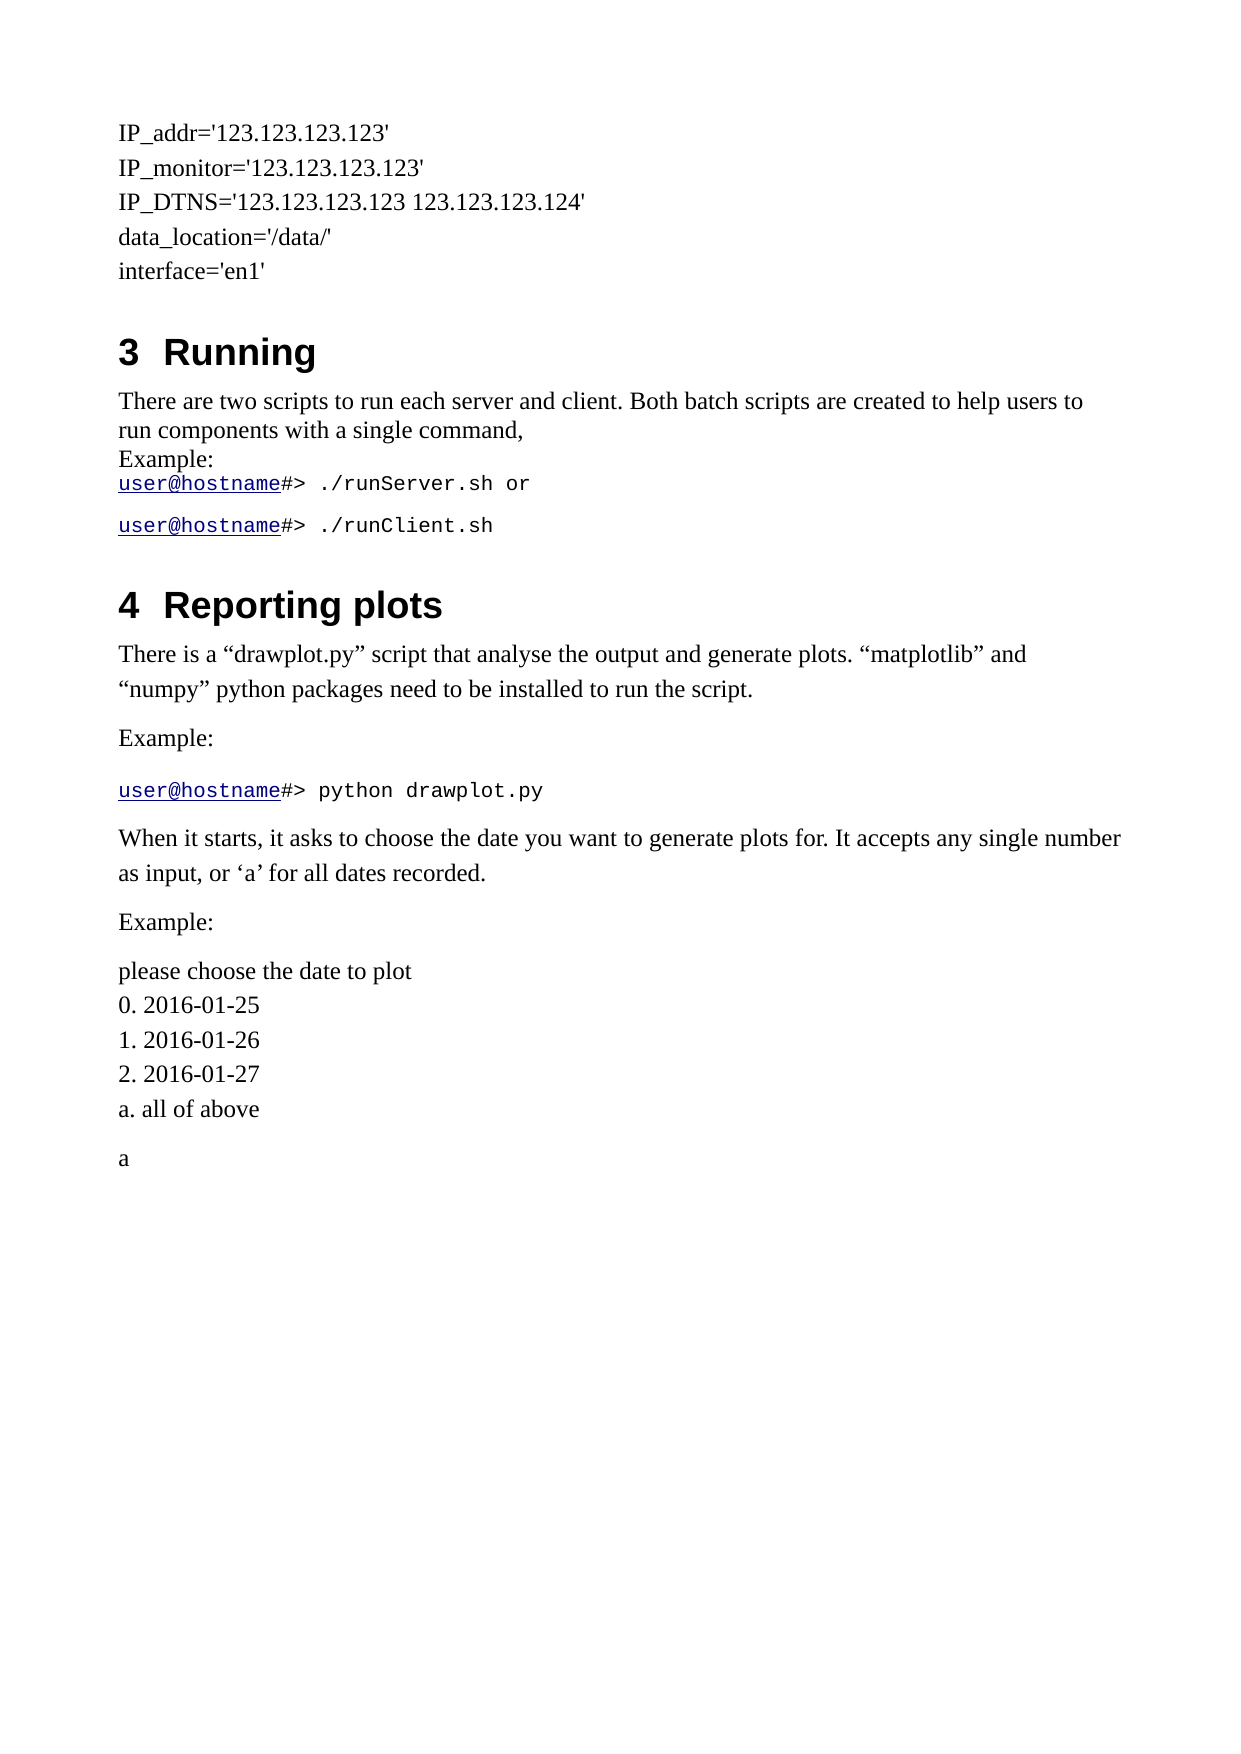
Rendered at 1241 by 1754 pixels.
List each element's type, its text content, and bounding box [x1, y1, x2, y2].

text IP_addr='123.123.123.123' IP_monitor='123.123.123.123' IP_DTNS='123.123.123.123 123.123.123.124' data_location='/data/' interface='en1' [118, 118, 1122, 285]
text user@hostname#> ./runServer.sh or [118, 472, 1122, 496]
subtitle Reporting plots [118, 583, 1122, 627]
text please choose the date to plot 0. 2016-01-25 1. 2016-01-26 2. 2016-01-27 a. all of above [118, 956, 1122, 1123]
text user@hostname#> ./runClient.sh [118, 515, 1122, 539]
text Example: [118, 444, 1122, 472]
subtitle Running [118, 330, 1122, 374]
text a [118, 1143, 1122, 1172]
text There are two scripts to run each server and client. Both batch scripts are created to help users to run components with a single command, [118, 386, 1122, 444]
text There is a “drawplot.py” script that analyse the output and generate plots. “matplotlib” and “numpy” python packages need to be installed to run the script. [118, 639, 1122, 703]
text When it starts, it asks to choose the date you want to generate plots for. It accepts any single number as input, or ‘a’ for all dates recorded. [118, 823, 1122, 887]
text Example: [118, 907, 1122, 936]
text Example: [118, 723, 1122, 752]
text user@hostname#> python drawplot.py [118, 781, 1122, 804]
